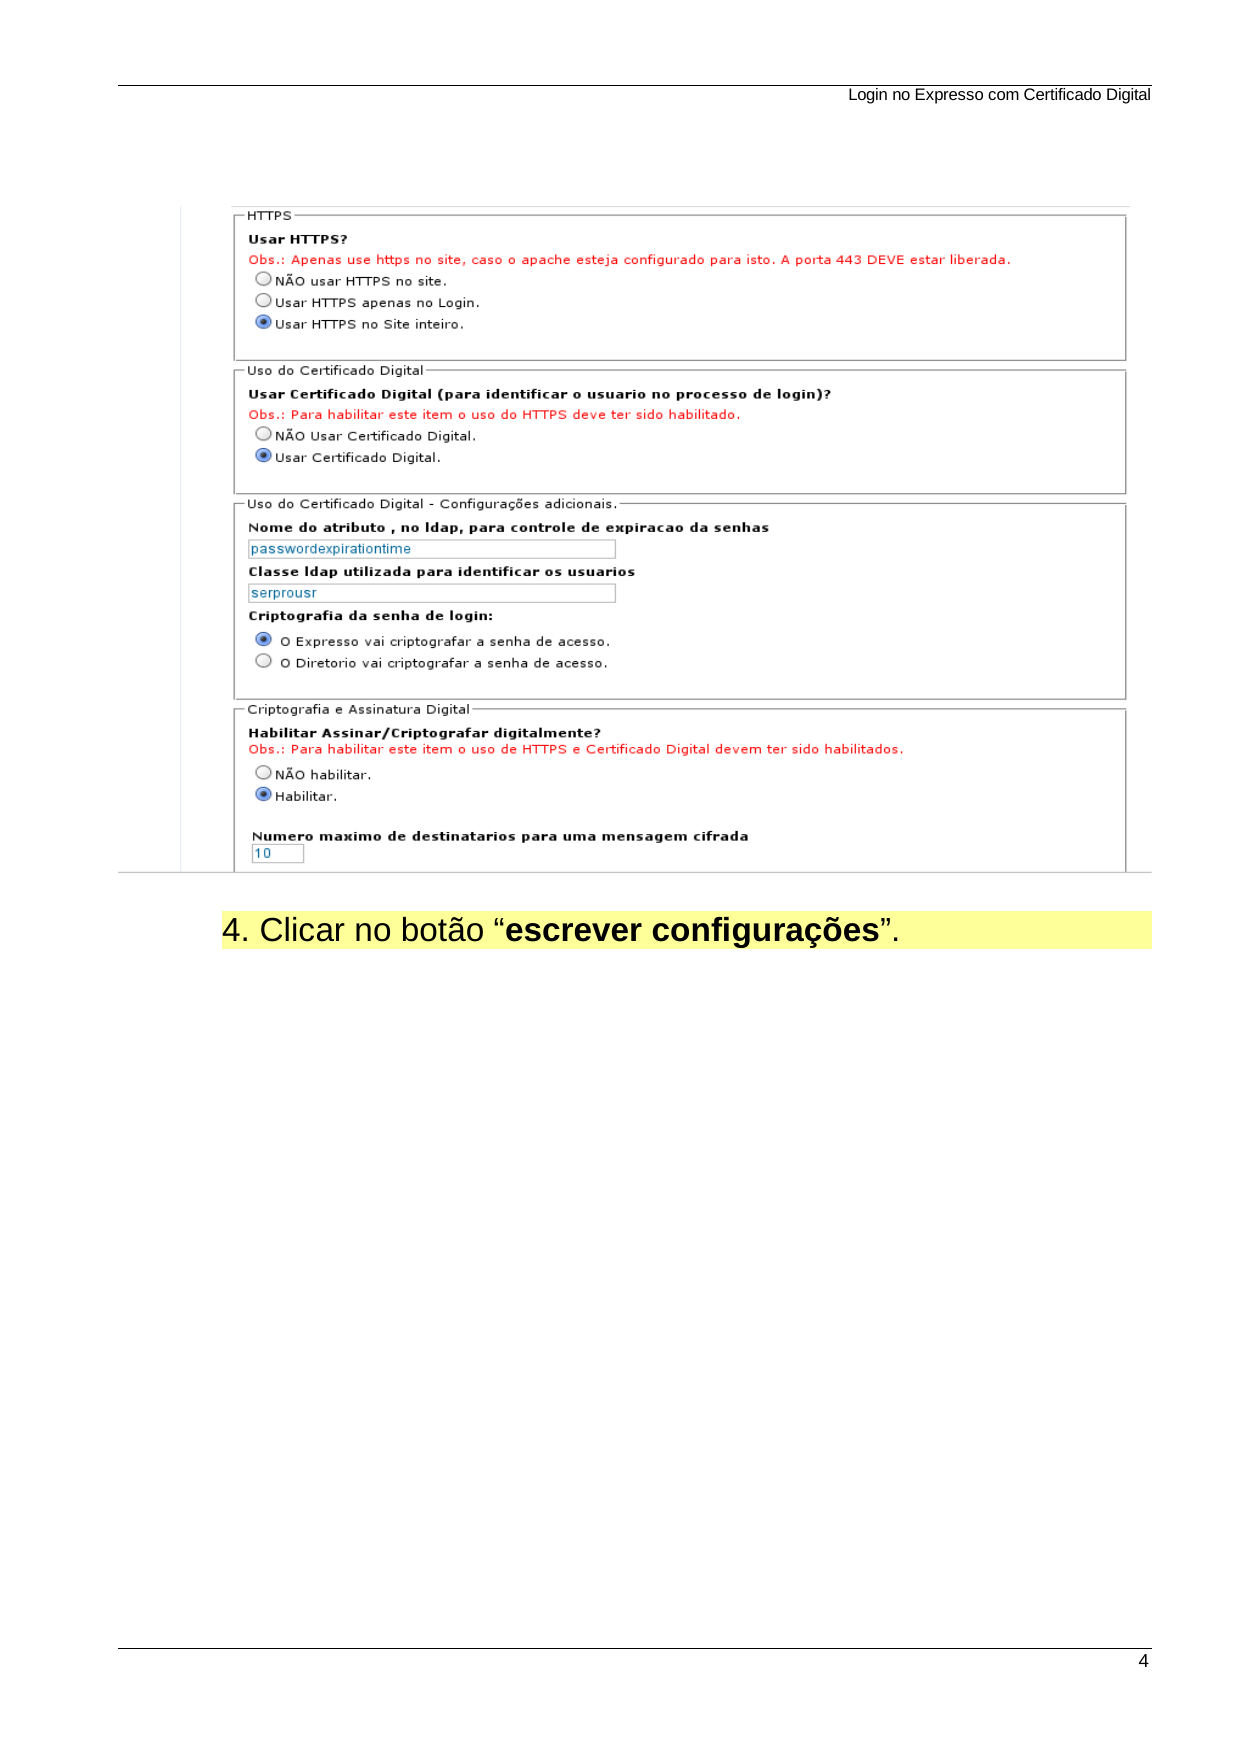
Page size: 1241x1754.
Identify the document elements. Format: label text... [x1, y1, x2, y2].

picture [118, 206, 1152, 874]
list Clicar no botão “escrever configurações”. [222, 911, 1152, 949]
